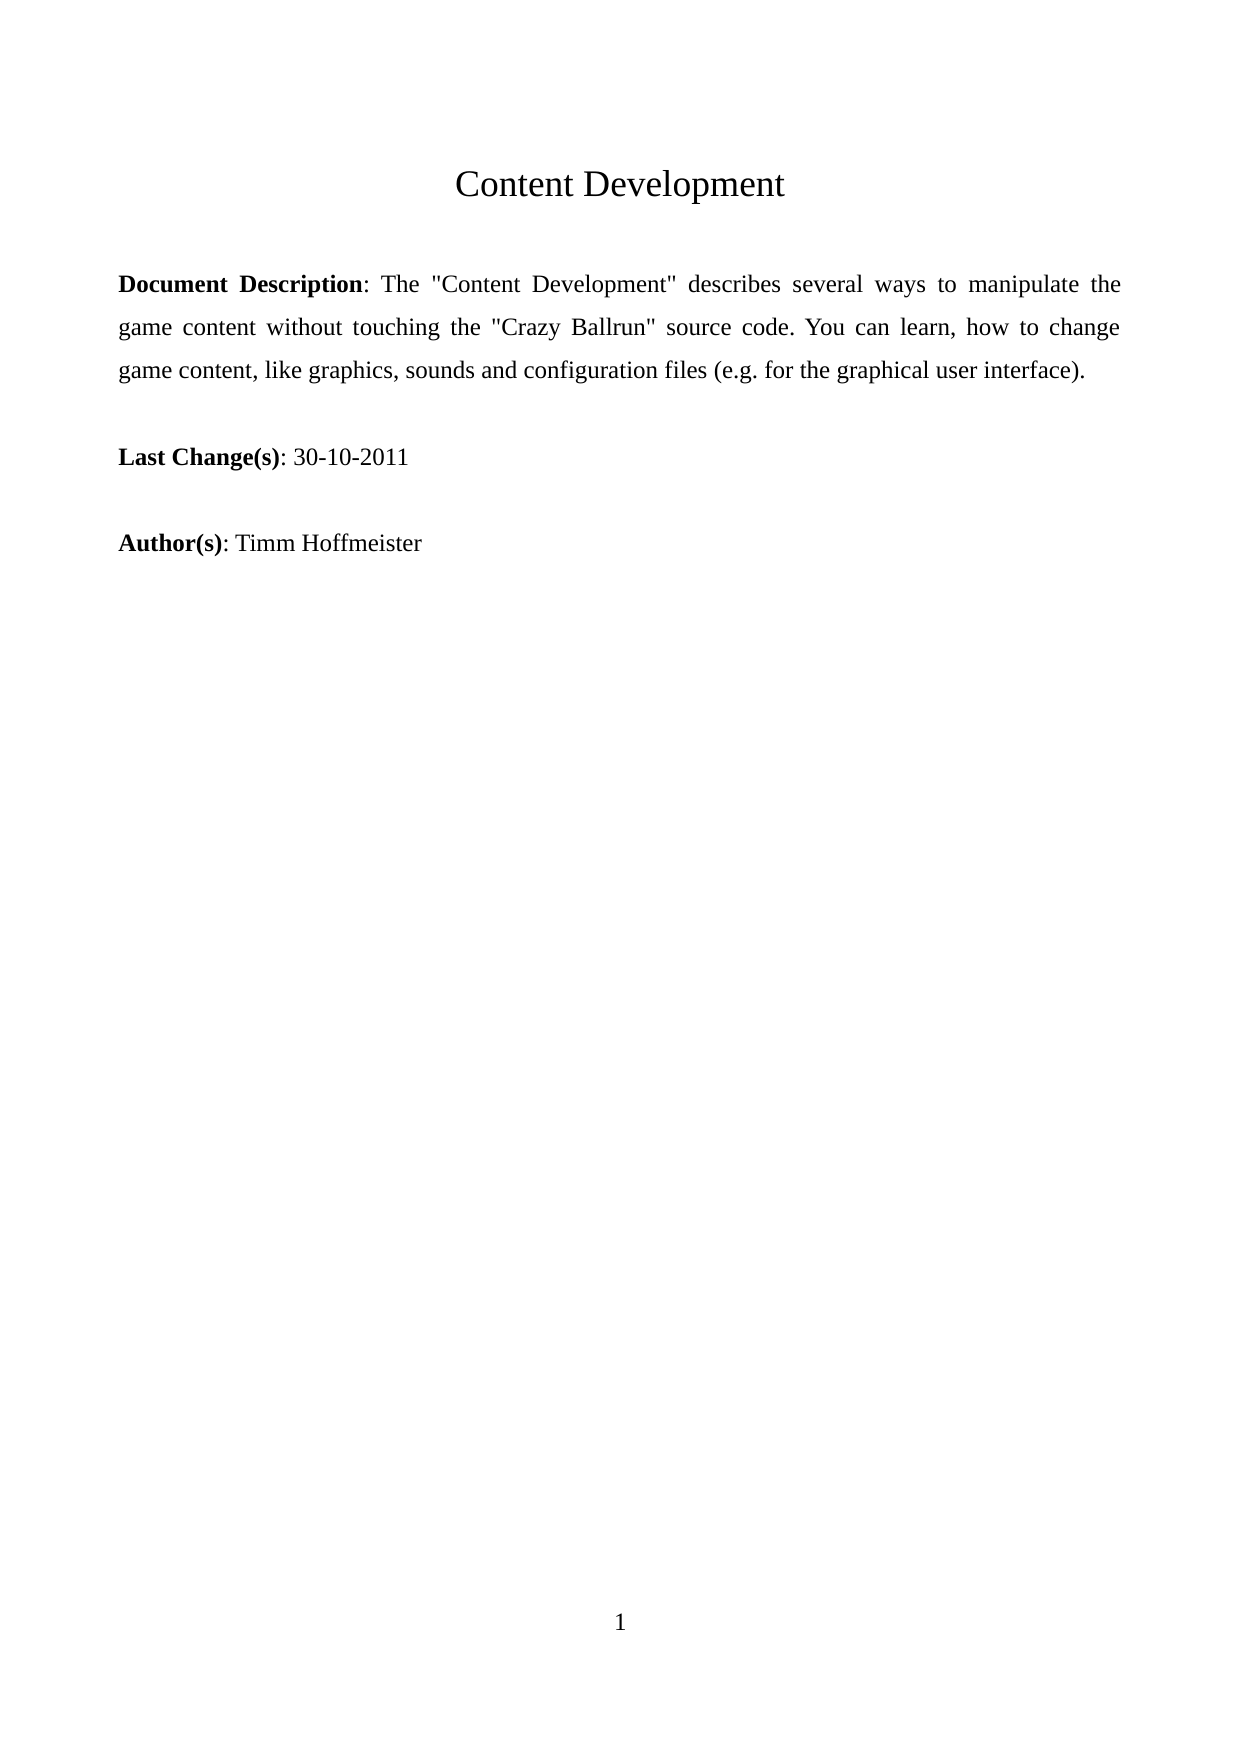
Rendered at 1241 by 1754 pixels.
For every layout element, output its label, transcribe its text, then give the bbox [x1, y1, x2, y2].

text Document Description: The "Content Development" describes several ways to manipulate the game content without touching the "Crazy Ballrun" source code. You can learn, how to change game content, like graphics, sounds and configuration files (e.g. for the graphical user interface). [118, 269, 1122, 384]
text Content Development [118, 161, 1122, 204]
text Author(s): Timm Hoffmeister [118, 528, 1122, 557]
text Last Change(s): 30-10-2011 [118, 442, 1122, 470]
